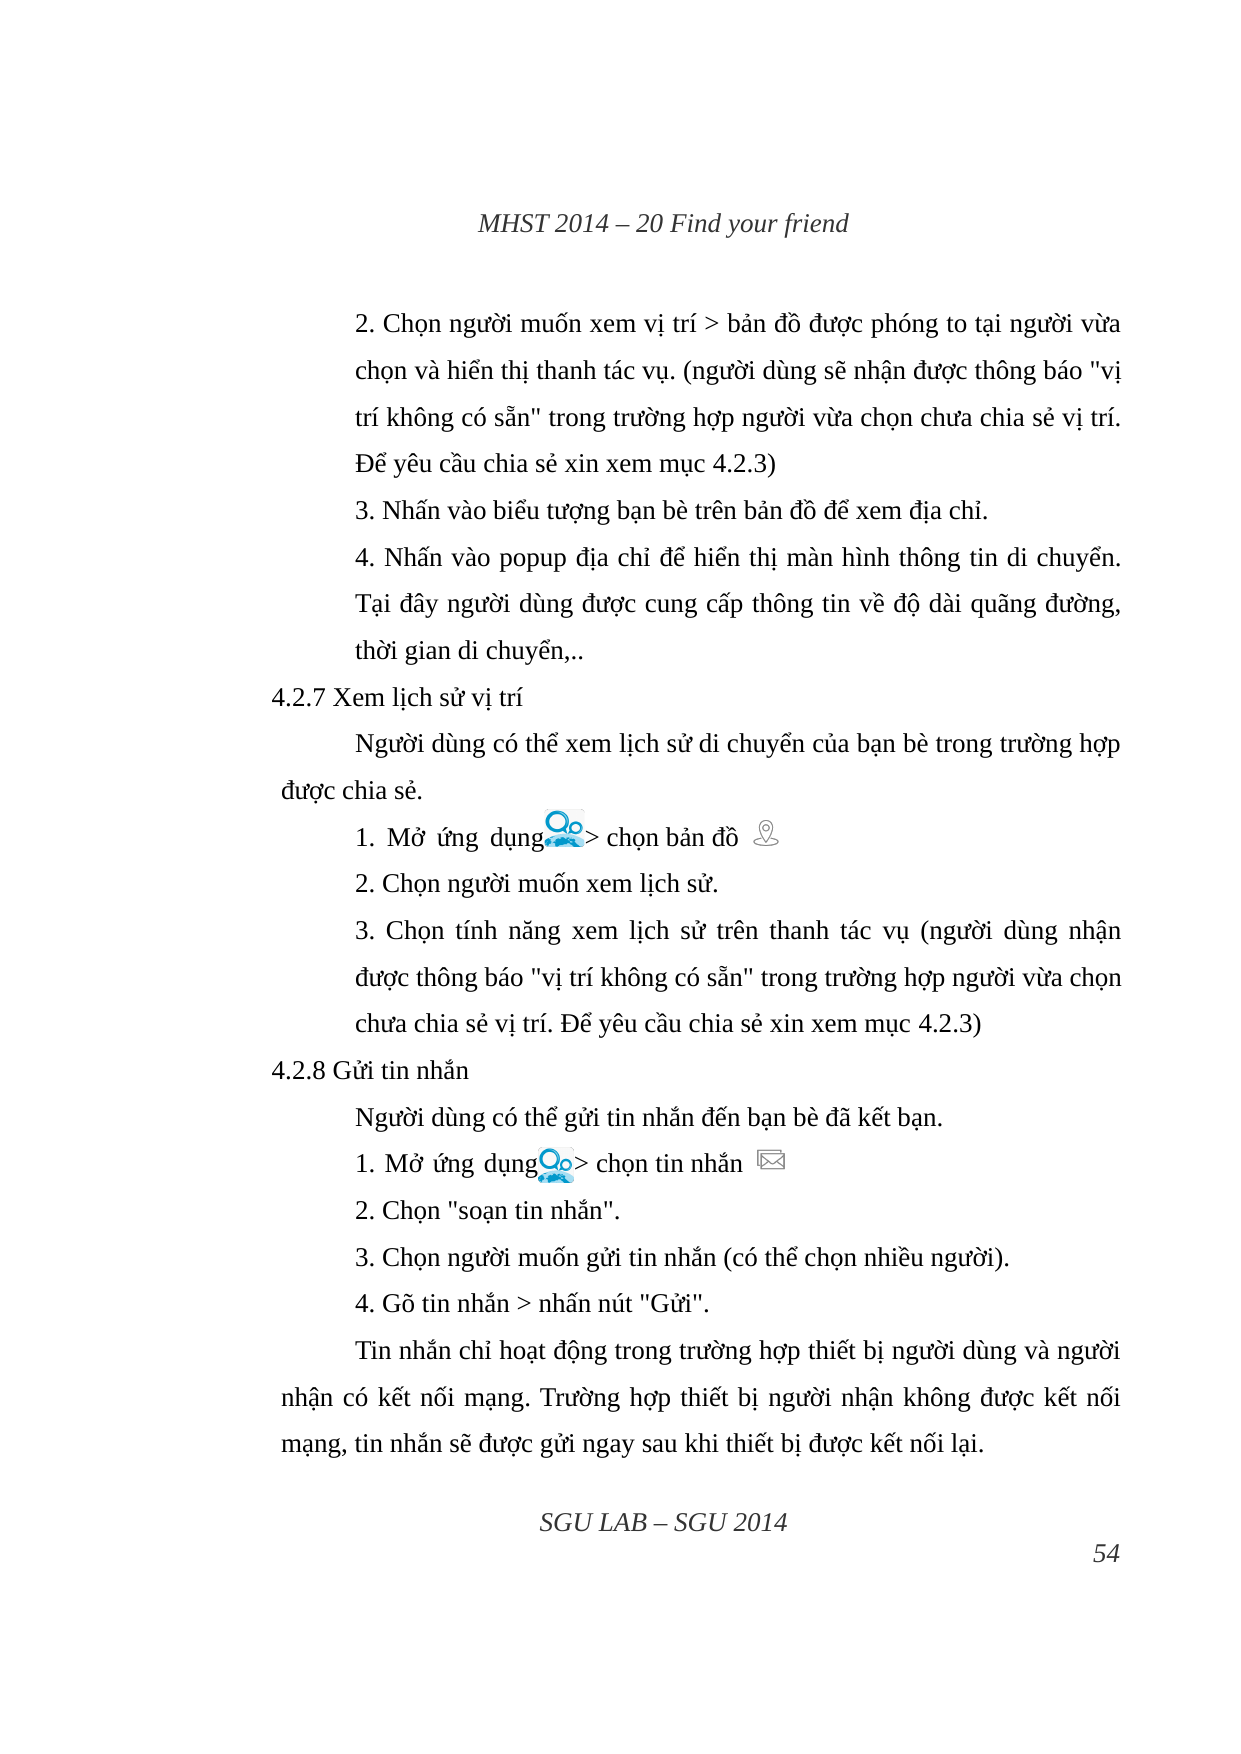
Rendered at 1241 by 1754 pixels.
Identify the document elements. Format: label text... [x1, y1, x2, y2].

text 3. Chọn tính năng xem lịch sử trên thanh tác vụ (người dùng nhận được thông báo "vị trí không có sẵn" trong trường hợp người vừa chọn chưa chia sẻ vị trí. Để yêu cầu chia sẻ xin xem mục 4.2.3) [355, 914, 1122, 1039]
text > chọn tin nhắn [574, 1147, 751, 1179]
text [785, 821, 1122, 852]
subtitle Xem lịch sử vị trí [265, 681, 1122, 712]
text 2. Chọn "soạn tin nhắn". [355, 1194, 1122, 1225]
text 4. Nhấn vào popup địa chỉ để hiển thị màn hình thông tin di chuyển. Tại đây người dùng được cung cấp thông tin về độ dài quãng đường, thời gian di chuyển,.. [355, 541, 1122, 665]
text 3. Nhấn vào biểu tượng bạn bè trên bản đồ để xem địa chỉ. [355, 494, 1122, 525]
text 2. Chọn người muốn xem vị trí > bản đồ được phóng to tại người vừa chọn và hiển thị thanh tác vụ. (người dùng sẽ nhận được thông báo "vị trí không có sẵn" trong trường hợp người vừa chọn chưa chia sẻ vị trí. Để yêu cầu chia sẻ xin xem mục 4.2.3) [355, 307, 1122, 479]
text Tin nhắn chỉ hoạt động trong trường hợp thiết bị người dùng và người nhận có kết nối mạng. Trường hợp thiết bị người nhận không được kết nối mạng, tin nhắn sẽ được gửi ngay sau khi thiết bị được kết nối lại. [281, 1334, 1122, 1459]
picture [538, 1147, 574, 1183]
picture [751, 1140, 791, 1179]
text 4. Gõ tin nhắn > nhấn nút "Gửi". [355, 1287, 1122, 1319]
text 1. Mở ứng dụng [355, 1147, 538, 1179]
text Người dùng có thể xem lịch sử di chuyển của bạn bè trong trường hợp được chia sẻ. [281, 727, 1122, 805]
subtitle Gửi tin nhắn [265, 1054, 1122, 1085]
picture [544, 809, 585, 847]
text 1. Mở ứng dụng > chọn bản đồ [355, 821, 747, 852]
picture [747, 815, 785, 852]
text Người dùng có thể gửi tin nhắn đến bạn bè đã kết bạn. [281, 1101, 1122, 1132]
text 2. Chọn người muốn xem lịch sử. [355, 867, 1122, 899]
text [791, 1147, 1122, 1179]
text 3. Chọn người muốn gửi tin nhắn (có thể chọn nhiều người). [355, 1241, 1122, 1272]
